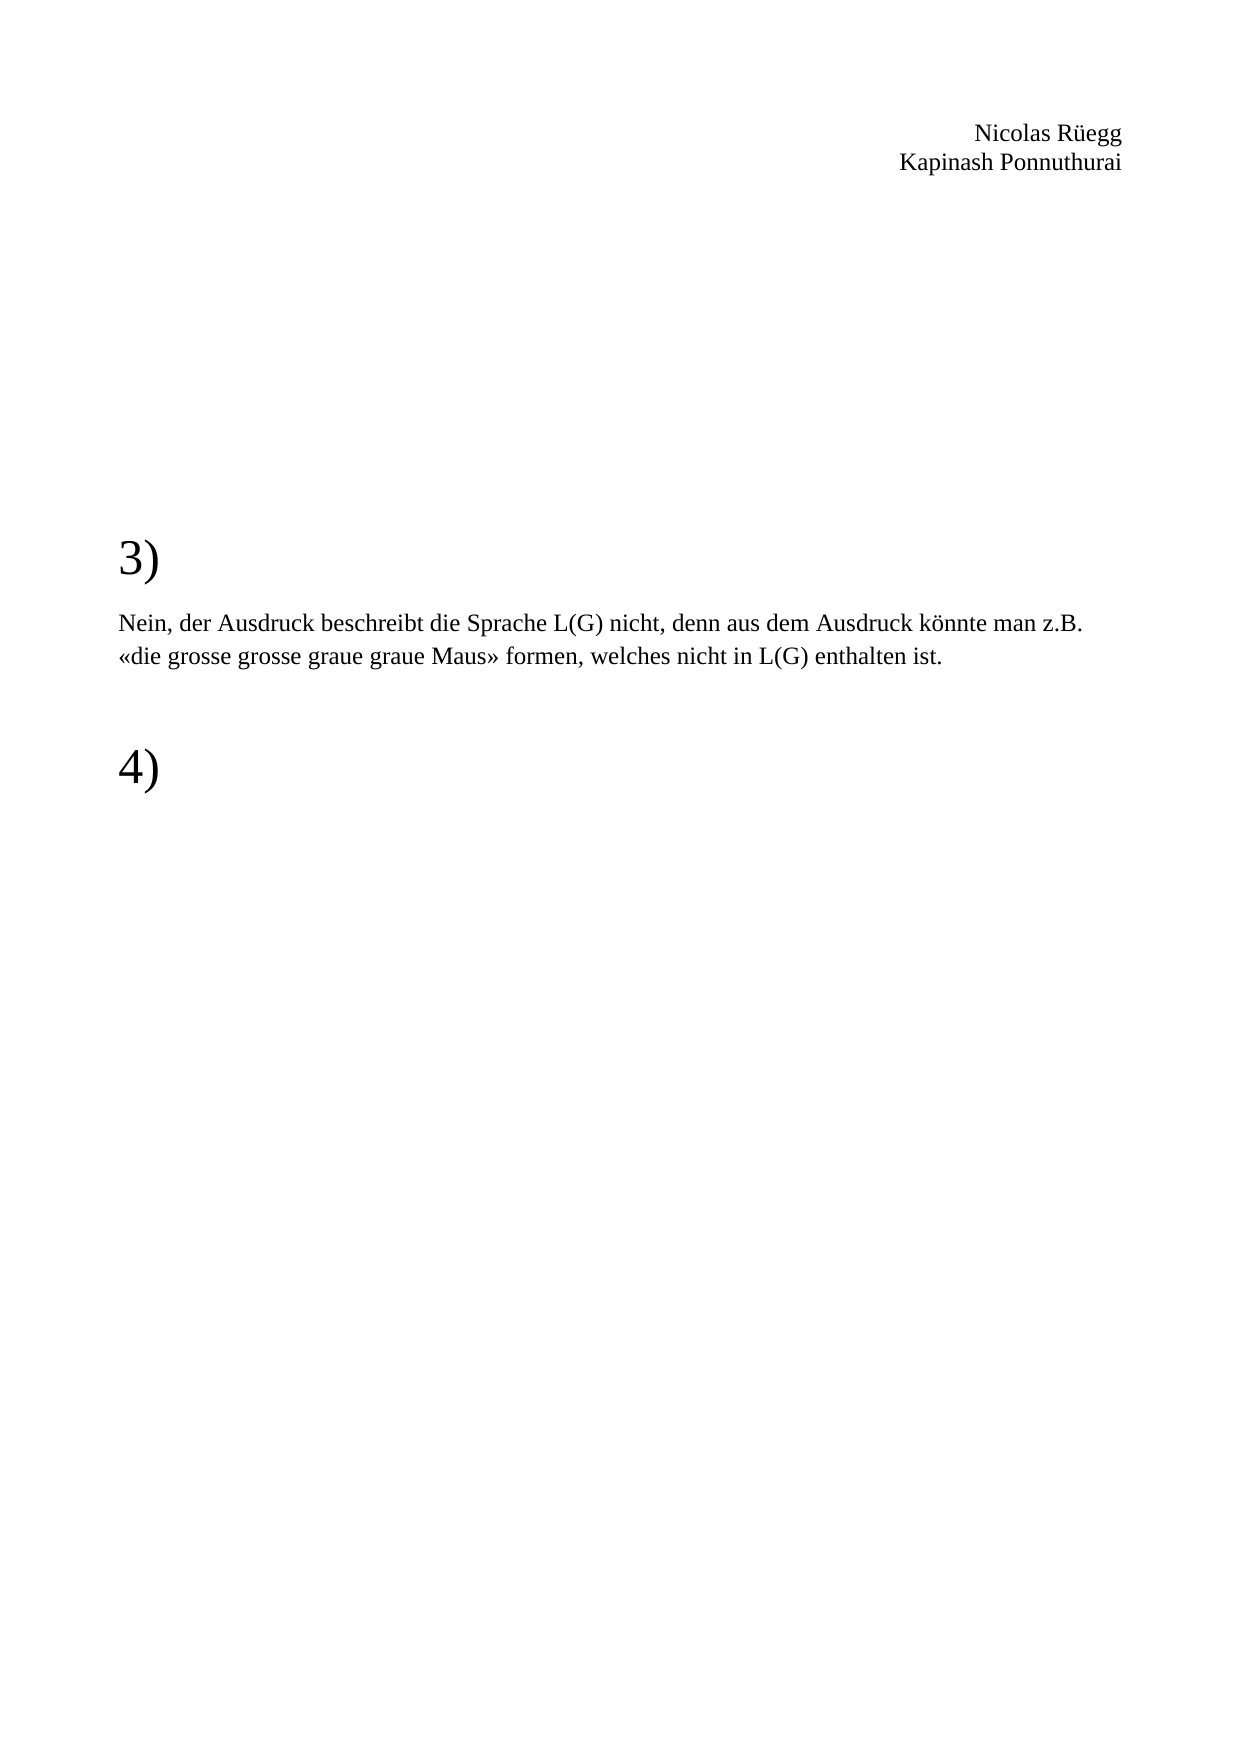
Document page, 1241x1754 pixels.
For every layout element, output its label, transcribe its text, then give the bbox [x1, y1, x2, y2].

text Nein, der Ausdruck beschreibt die Sprache L(G) nicht, denn aus dem Ausdruck könnte man z.B. «die grosse grosse graue graue Maus» formen, welches nicht in L(G) enthalten ist. [118, 608, 1122, 670]
text 4) [118, 736, 1122, 794]
text 3) [118, 528, 1122, 585]
